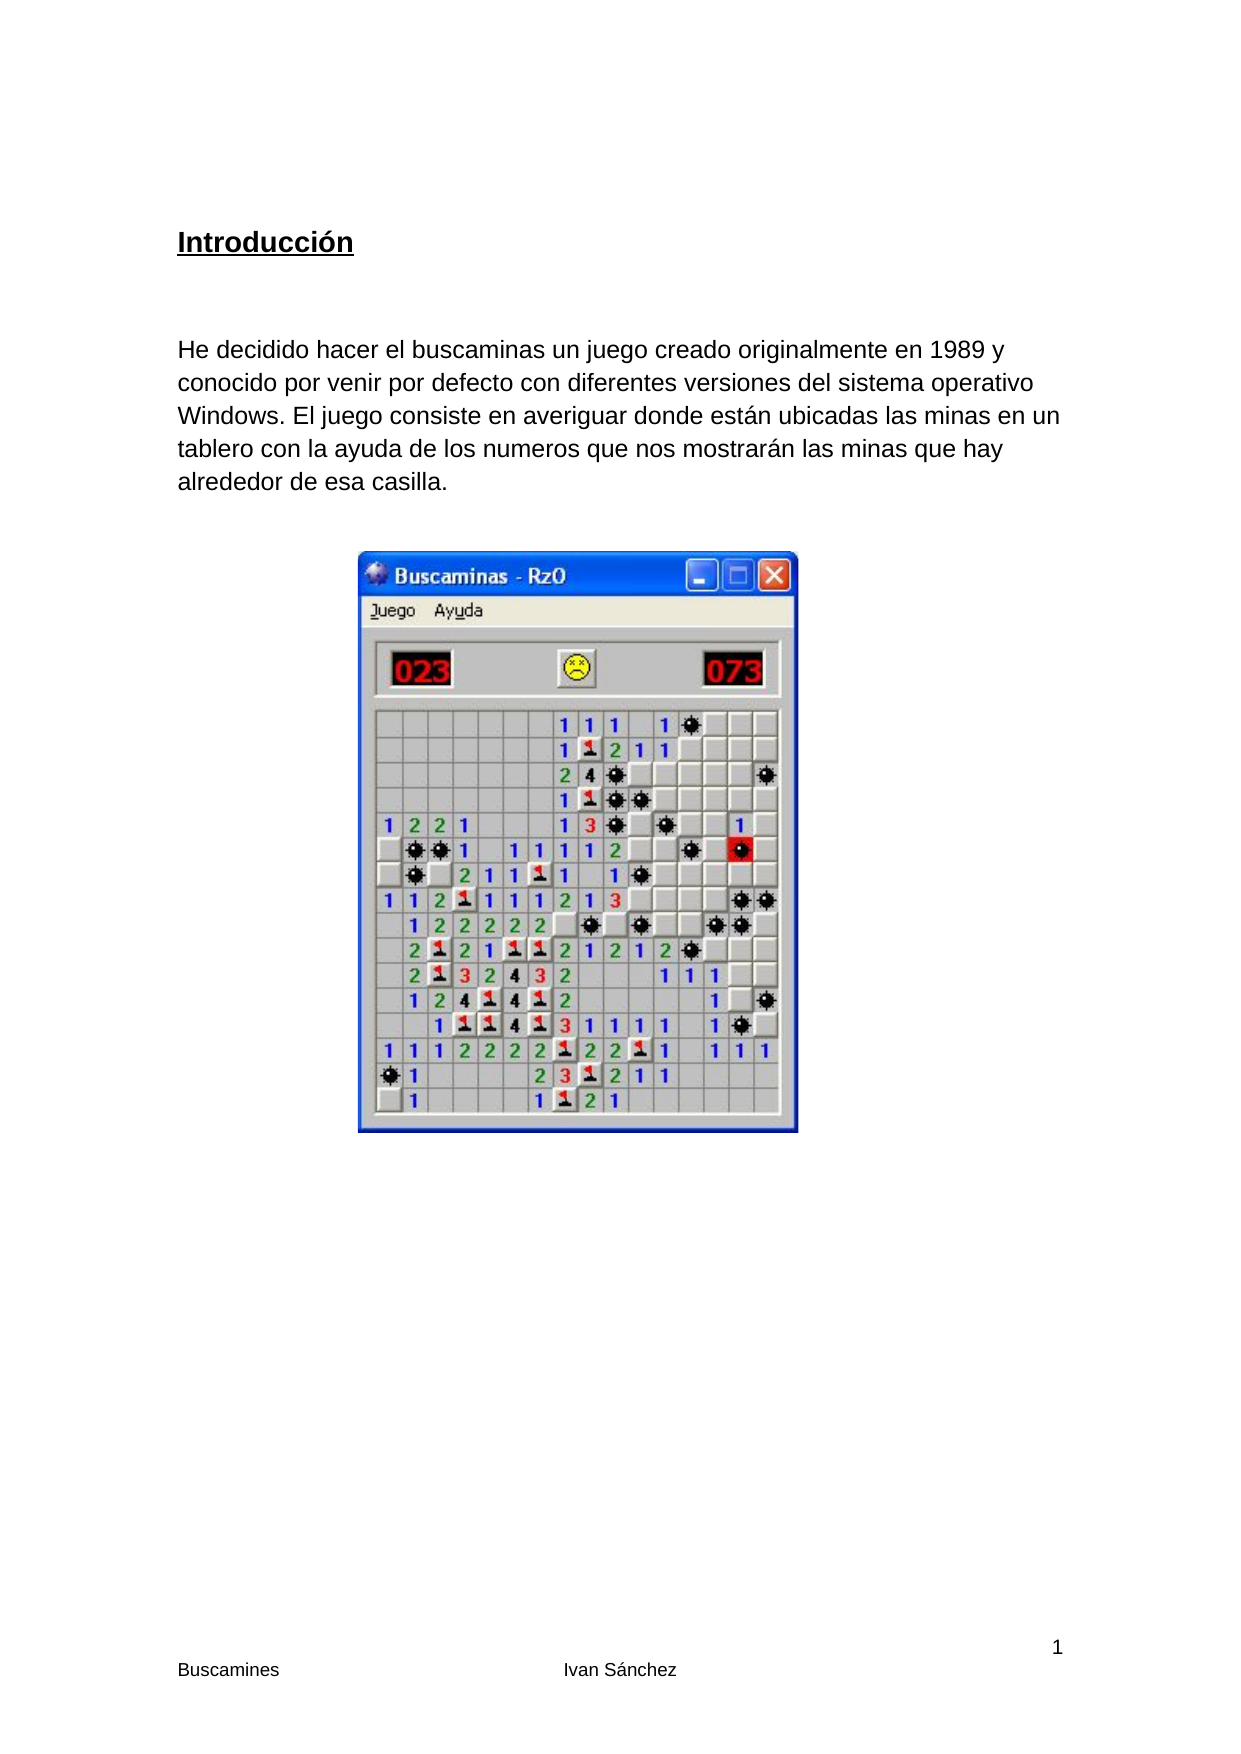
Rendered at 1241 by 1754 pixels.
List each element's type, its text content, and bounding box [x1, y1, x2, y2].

text He decidido hacer el buscaminas un juego creado originalmente en 1989 y conocido por venir por defecto con diferentes versiones del sistema operativo Windows. El juego consiste en averiguar donde están ubicadas las minas en un tablero con la ayuda de los numeros que nos mostrarán las minas que hay alrededor de esa casilla. [177, 335, 1063, 496]
picture [357, 551, 799, 1133]
subtitle Introducción [177, 225, 1063, 259]
